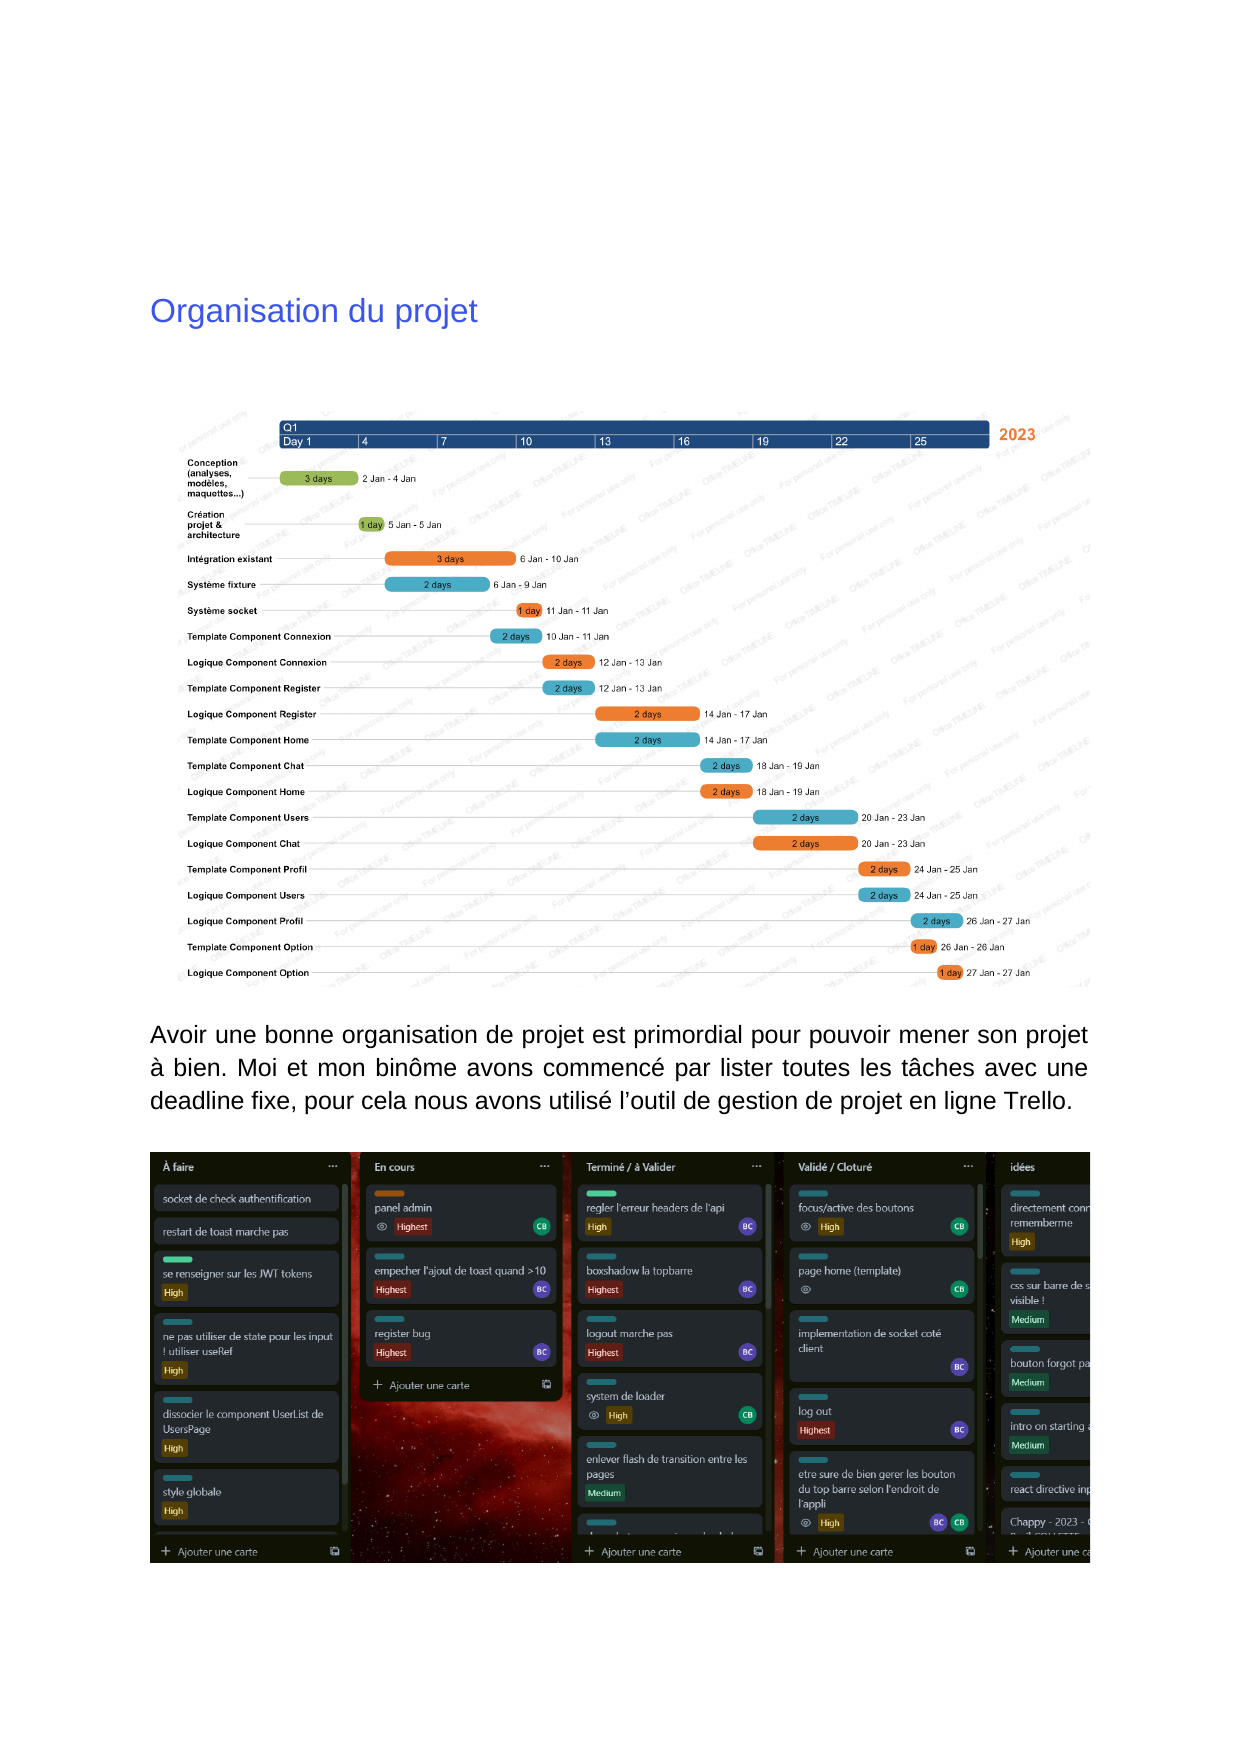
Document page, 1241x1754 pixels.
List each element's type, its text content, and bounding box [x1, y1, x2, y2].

picture [150, 1152, 1091, 1563]
text Avoir une bonne organisation de projet est primordial pour pouvoir mener son projet à bien. Moi et mon binôme avons commencé par lister toutes les tâches avec une deadline fixe, pour cela nous avons utilisé l’outil de gestion de projet en ligne Trello. [150, 1020, 1090, 1115]
picture [150, 402, 1091, 987]
subtitle Organisation du projet [150, 291, 1090, 330]
